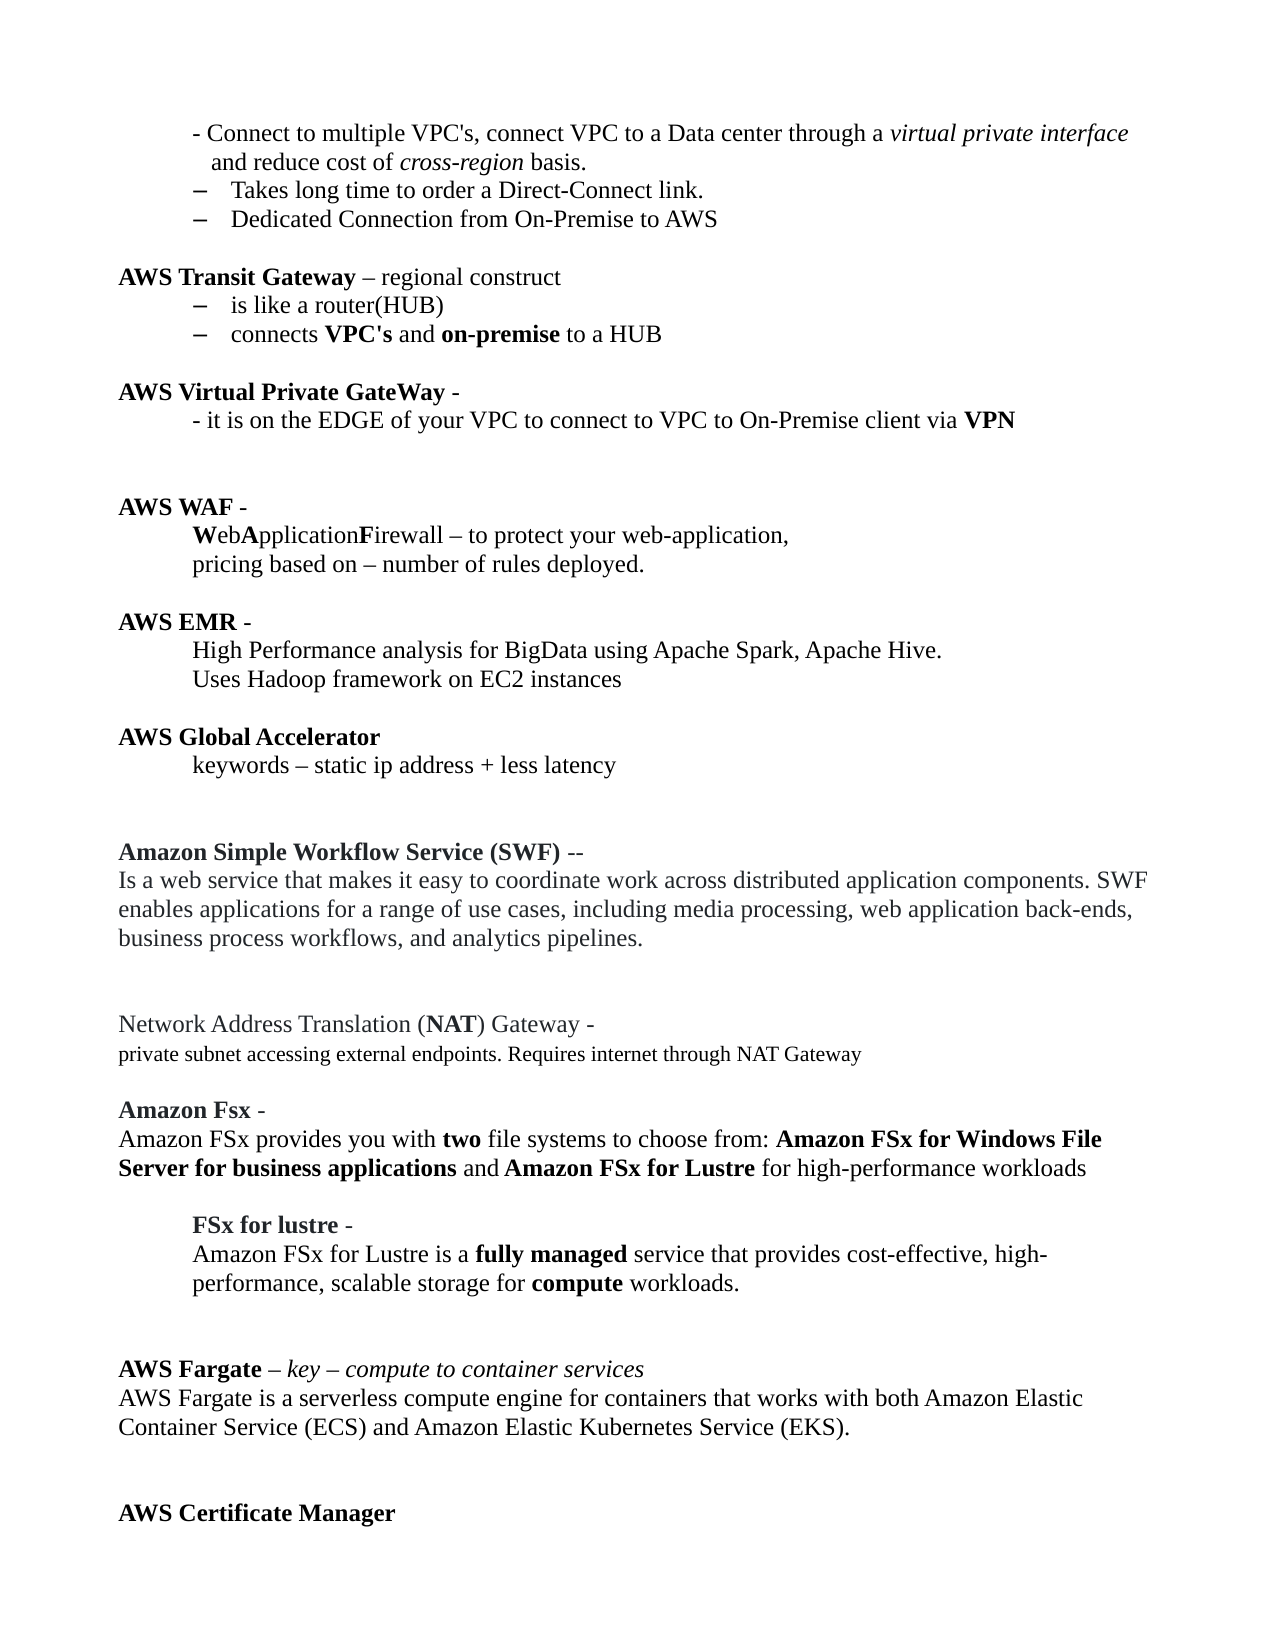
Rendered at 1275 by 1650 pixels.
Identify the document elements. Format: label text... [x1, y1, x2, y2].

text AWS Transit Gateway – regional construct [118, 262, 1157, 291]
text pricing based on – number of rules deployed. [118, 549, 1157, 578]
text AWS Certificate Manager [118, 1498, 1157, 1527]
text Amazon FSx provides you with two file systems to choose from: Amazon FSx for Windows File Server for business applications and Amazon FSx for Lustre for high-performance workloads [118, 1124, 1157, 1182]
text - it is on the EDGE of your VPC to connect to VPC to On-Premise client via VPN [118, 406, 1157, 434]
text Amazon FSx for Lustre is a fully managed service that provides cost-effective, high- performance, scalable storage for compute workloads. [118, 1239, 1157, 1297]
text AWS Fargate is a serverless compute engine for containers that works with both Amazon Elastic Container Service (ECS) and Amazon Elastic Kubernetes Service (EKS). [118, 1383, 1157, 1441]
text AWS Global Accelerator [118, 722, 1157, 751]
text AWS Virtual Private GateWay - [118, 377, 1157, 406]
text private subnet accessing external endpoints. Requires internet through NAT Gateway [118, 1038, 1157, 1067]
list connects VPC's and on-premise to a HUB [193, 319, 1157, 348]
text - Connect to multiple VPC's, connect VPC to a Data center through a virtual private interface and reduce cost of cross-region basis. [118, 118, 1157, 176]
text Amazon Fsx - [118, 1096, 1157, 1124]
text AWS Fargate – key – compute to container services [118, 1354, 1157, 1383]
list Dedicated Connection from On-Premise to AWS [193, 204, 1157, 233]
text AWS EMR - [118, 607, 1157, 636]
list Takes long time to order a Direct-Connect link. [193, 176, 1157, 204]
text Uses Hadoop framework on EC2 instances [118, 664, 1157, 693]
text AWS WAF - [118, 492, 1157, 521]
text High Performance analysis for BigData using Apache Spark, Apache Hive. [118, 636, 1157, 664]
text keywords – static ip address + less latency [118, 751, 1157, 779]
text Network Address Translation (NAT) Gateway - [118, 1009, 1157, 1038]
text FSx for lustre - [118, 1211, 1157, 1239]
text Amazon Simple Workflow Service (SWF) -- [118, 837, 1157, 866]
list is like a router(HUB) [193, 291, 1157, 319]
text WebApplicationFirewall – to protect your web-application, [118, 521, 1157, 549]
text Is a web service that makes it easy to coordinate work across distributed application components. SWF enables applications for a range of use cases, including media processing, web application back-ends, business process workflows, and analytics pipelines. [118, 866, 1157, 952]
